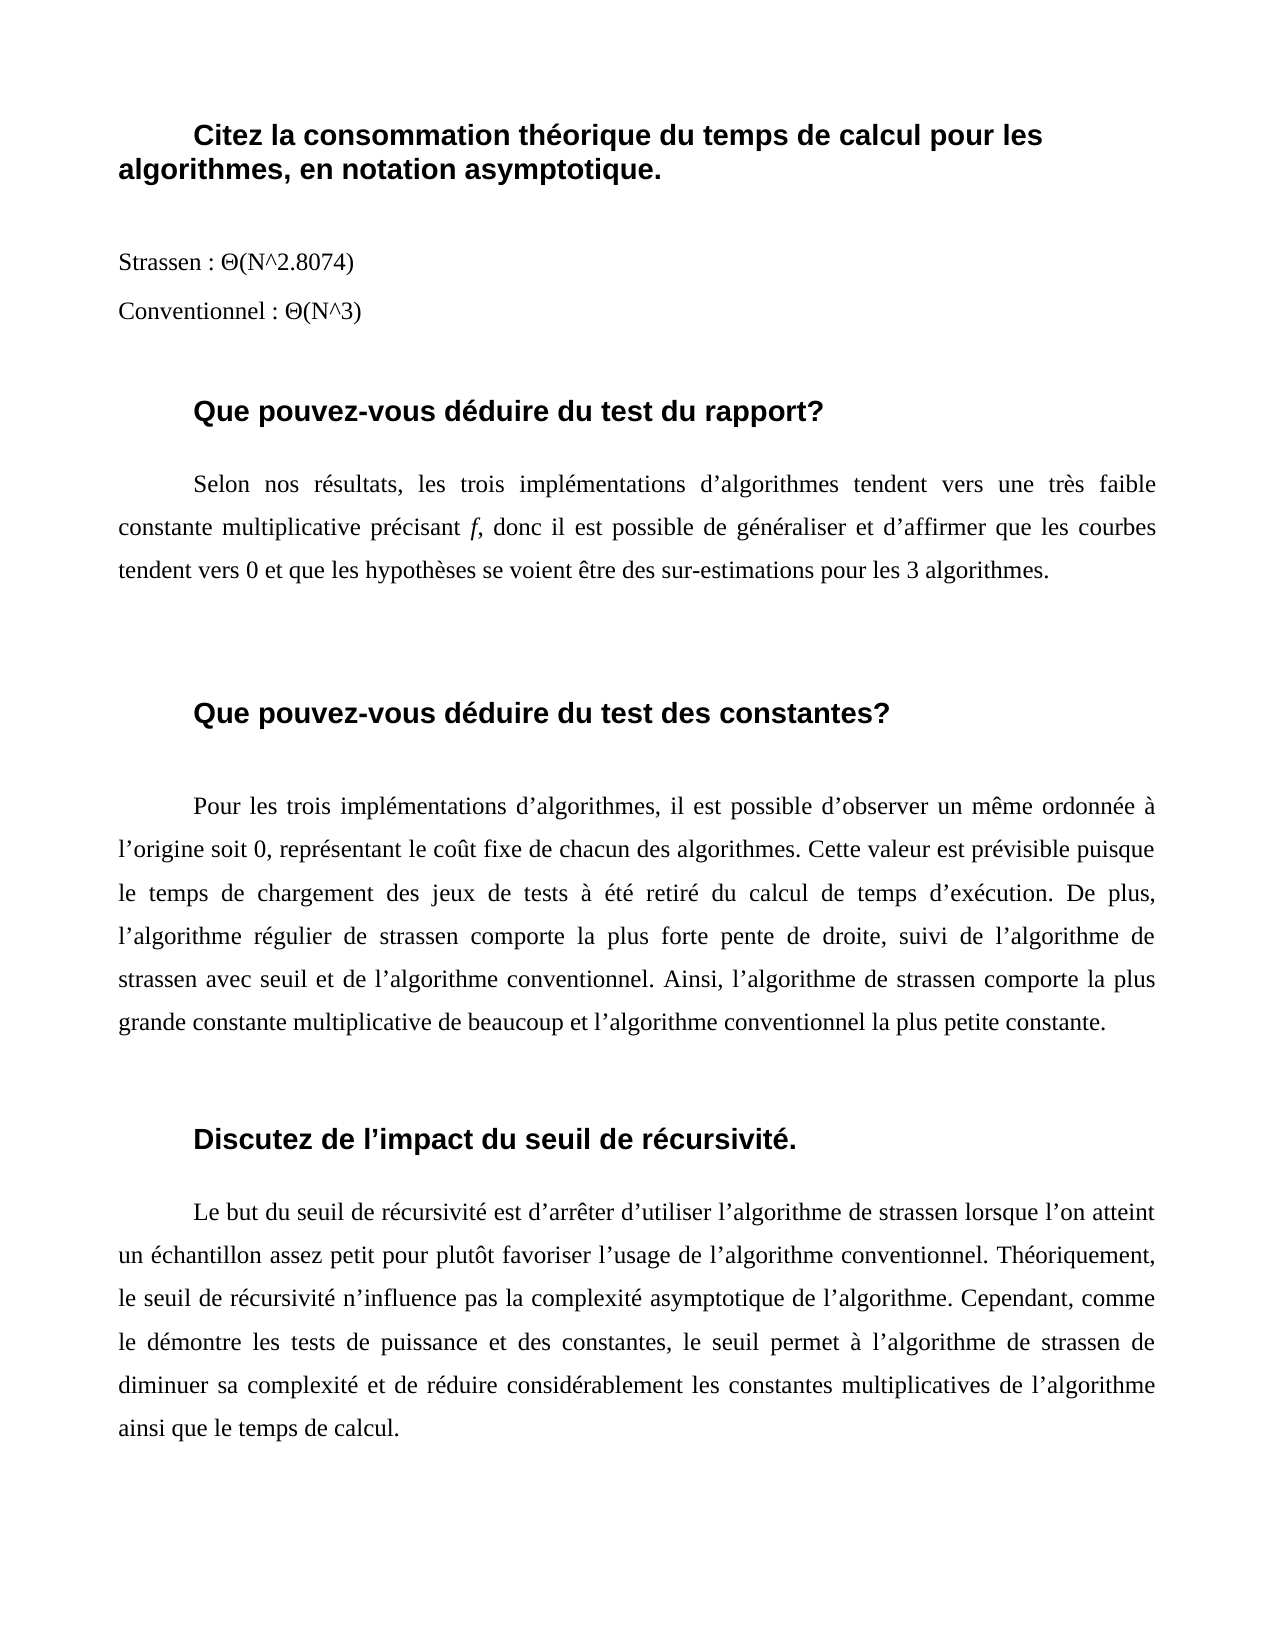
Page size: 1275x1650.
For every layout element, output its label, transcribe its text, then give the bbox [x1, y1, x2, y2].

text Selon nos résultats, les trois implémentations d’algorithmes tendent vers une très faible constante multiplicative précisant f, donc il est possible de généraliser et d’affirmer que les courbes tendent vers 0 et que les hypothèses se voient être des sur-estimations pour les 3 algorithmes. [118, 469, 1157, 584]
text Conventionnel : Θ(N^3) [118, 296, 1157, 324]
subtitle Que pouvez-vous déduire du test des constantes? [118, 696, 1157, 730]
text Pour les trois implémentations d’algorithmes, il est possible d’observer un même ordonnée à l’origine soit 0, représentant le coût fixe de chacun des algorithmes. Cette valeur est prévisible puisque le temps de chargement des jeux de tests à été retiré du calcul de temps d’exécution. De plus, l’algorithme régulier de strassen comporte la plus forte pente de droite, suivi de l’algorithme de strassen avec seuil et de l’algorithme conventionnel. Ainsi, l’algorithme de strassen comporte la plus grande constante multiplicative de beaucoup et l’algorithme conventionnel la plus petite constante. [118, 791, 1157, 1036]
text Strassen : Θ(N^2.8074) [118, 247, 1157, 276]
subtitle Discutez de l’impact du seuil de récursivité. [118, 1122, 1157, 1156]
text Le but du seuil de récursivité est d’arrêter d’utiliser l’algorithme de strassen lorsque l’on atteint un échantillon assez petit pour plutôt favoriser l’usage de l’algorithme conventionnel. Théoriquement, le seuil de récursivité n’influence pas la complexité asymptotique de l’algorithme. Cependant, comme le démontre les tests de puissance et des constantes, le seuil permet à l’algorithme de strassen de diminuer sa complexité et de réduire considérablement les constantes multiplicatives de l’algorithme ainsi que le temps de calcul. [118, 1197, 1157, 1442]
subtitle Citez la consommation théorique du temps de calcul pour les algorithmes, en notation asymptotique. [118, 118, 1157, 185]
subtitle Que pouvez-vous déduire du test du rapport? [118, 394, 1157, 427]
